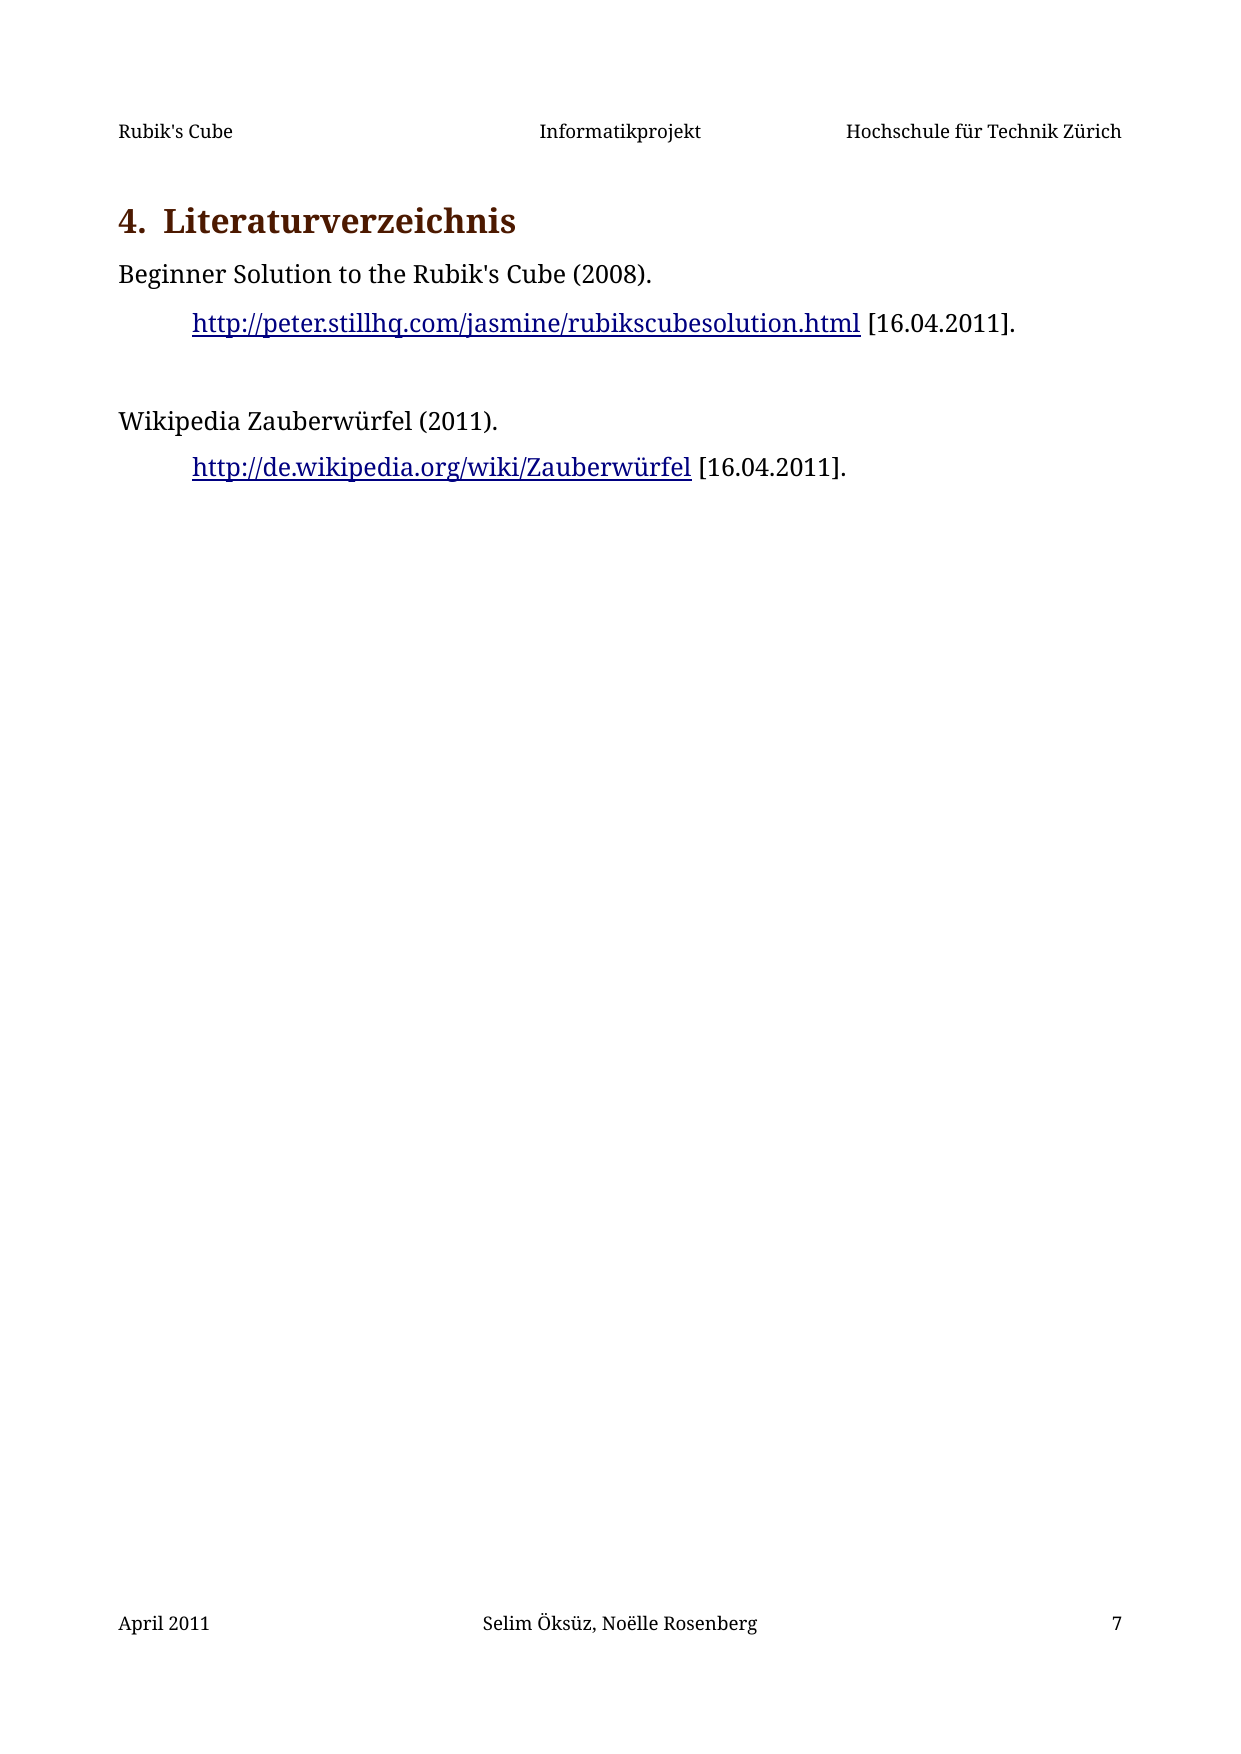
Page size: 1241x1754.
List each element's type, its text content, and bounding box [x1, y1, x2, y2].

subtitle Literaturverzeichnis [118, 198, 1122, 244]
text Wikipedia Zauberwürfel (2011). [118, 403, 1122, 437]
text http://de.wikipedia.org/wiki/Zauberwürfel [16.04.2011]. [118, 450, 1122, 484]
text Beginner Solution to the Rubik's Cube (2008). http://peter.stillhq.com/jasmine/rubikscubesolution.html [16.04.2011]. [118, 256, 1122, 344]
